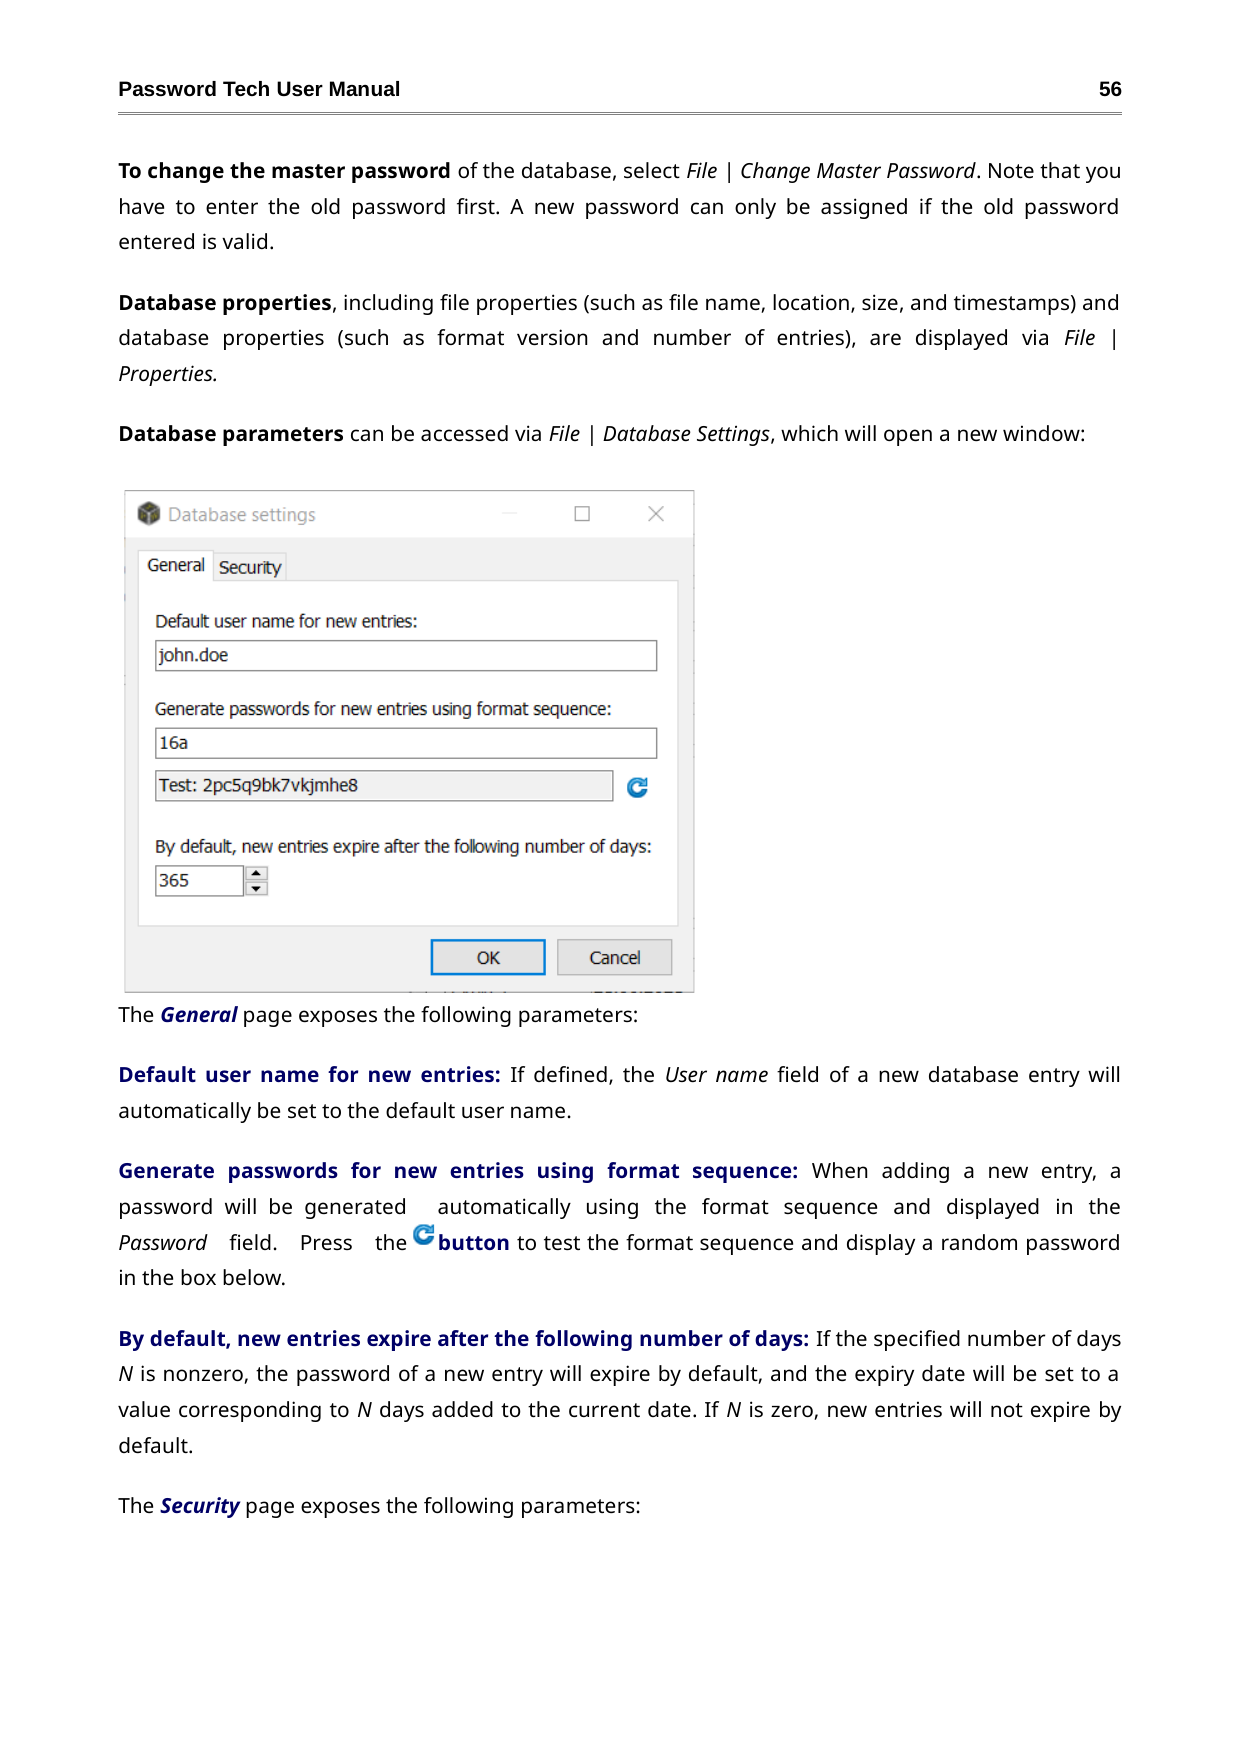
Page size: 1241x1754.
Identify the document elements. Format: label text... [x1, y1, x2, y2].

text Generate passwords for new entries using format sequence: When adding a new entry, a password will be generated automatically using the format sequence and displayed in the Password field. Press the button to test the format sequence and display a random password in the box below. [118, 1156, 1122, 1292]
text Default user name for new entries: If defined, the User name field of a new database entry will automatically be set to the default user name. [118, 1060, 1122, 1124]
text The Security page exposes the following parameters: [118, 1491, 1122, 1519]
text The General page exposes the following parameters: [118, 480, 1122, 1028]
text To change the master password of the database, select File | Change Master Password. Note that you have to enter the old password first. A new password can only be assigned if the old password entered is valid. [118, 156, 1122, 256]
text Database parameters can be accessed via File | Database Settings, which will open a new window: [118, 419, 1122, 448]
picture [407, 1217, 438, 1250]
text Database properties, including file properties (such as file name, location, size, and timestamps) and database properties (such as format version and number of entries), are displayed via File | Properties. [118, 288, 1122, 387]
picture [124, 490, 695, 993]
text By default, new entries expire after the following number of days: If the specified number of days N is nonzero, the password of a new entry will expire by default, and the expiry date will be set to a value corresponding to N days added to the current date. If N is zero, new entries will not expire by default. [118, 1324, 1122, 1459]
